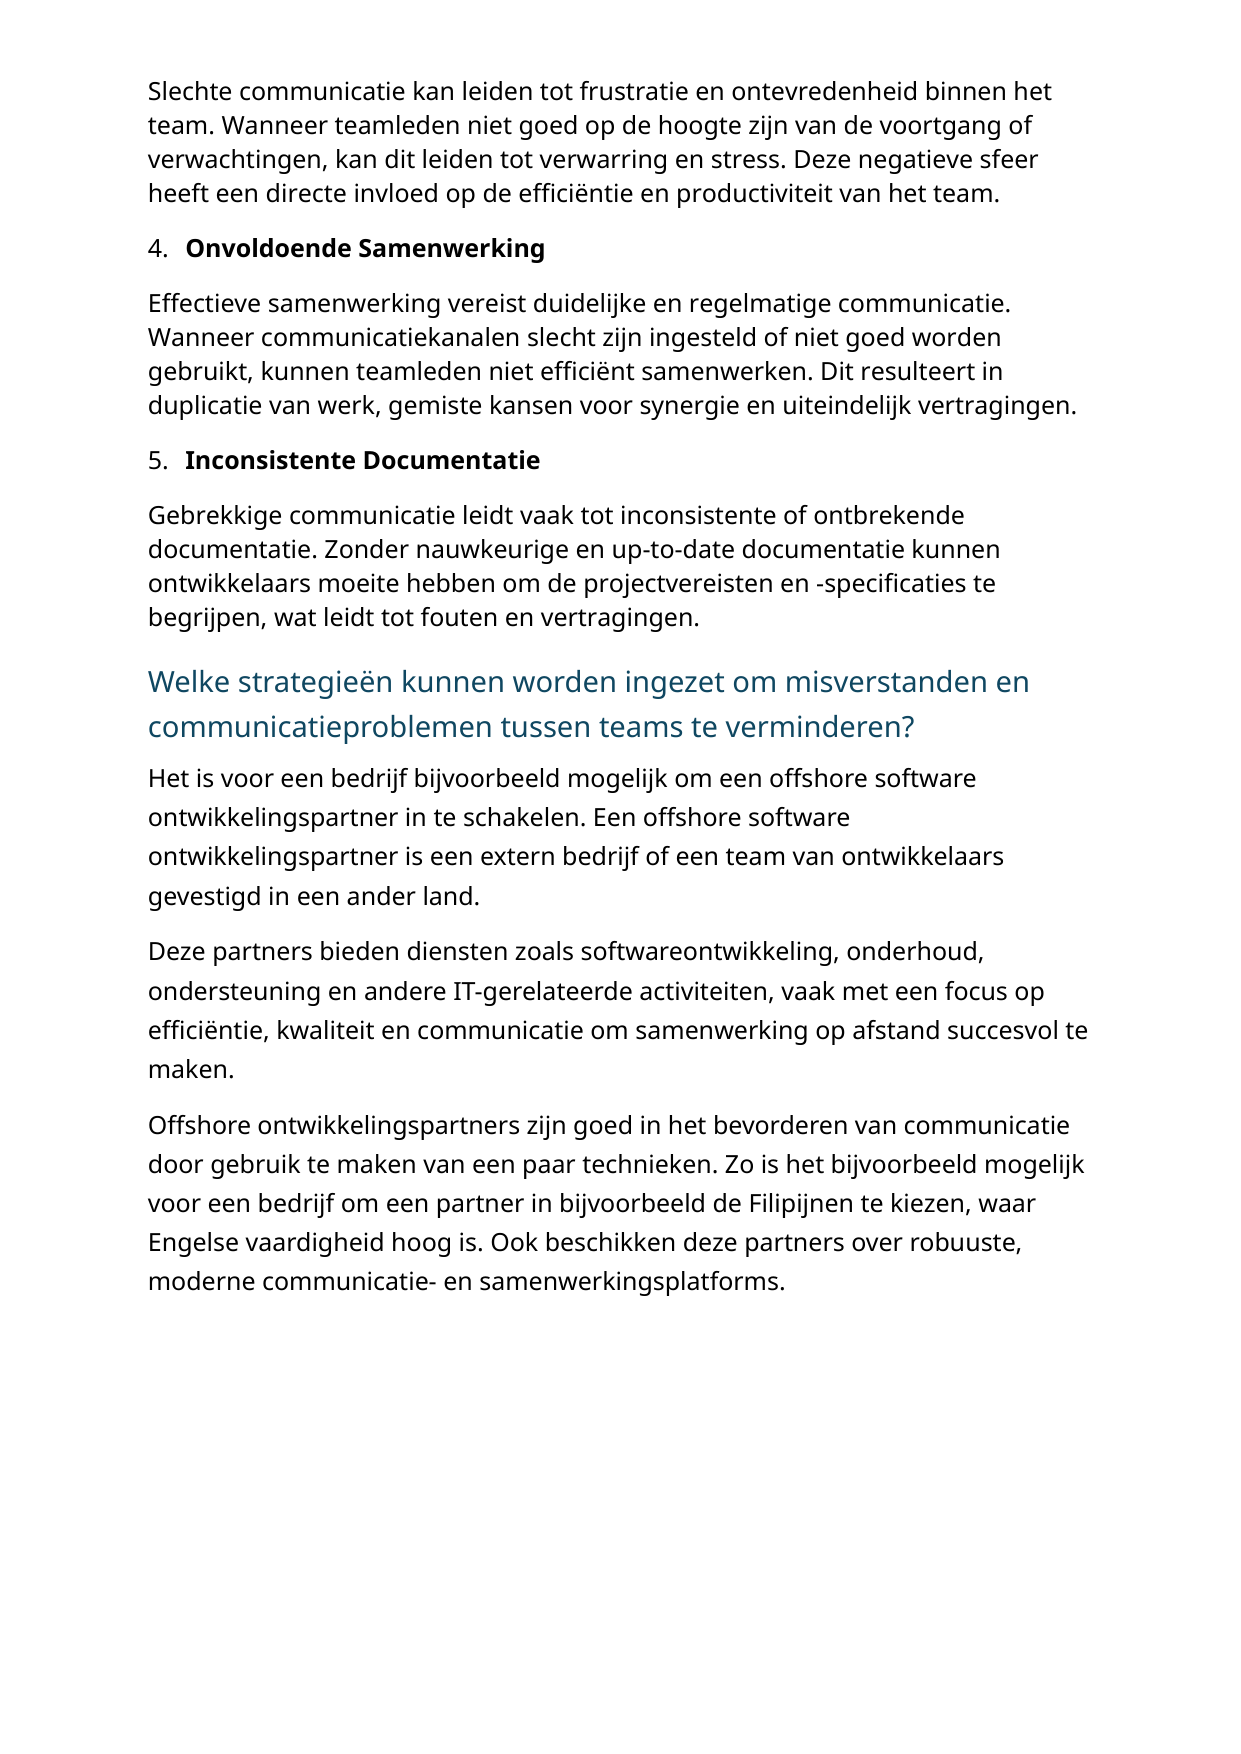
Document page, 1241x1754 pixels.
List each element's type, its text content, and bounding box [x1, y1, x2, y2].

text Gebrekkige communicatie leidt vaak tot inconsistente of ontbrekende documentatie. Zonder nauwkeurige en up-to-date documentatie kunnen ontwikkelaars moeite hebben om de projectvereisten en -specificaties te begrijpen, wat leidt tot fouten en vertragingen. [148, 498, 1093, 634]
text Het is voor een bedrijf bijvoorbeeld mogelijk om een offshore software ontwikkelingspartner in te schakelen. Een offshore software ontwikkelingspartner is een extern bedrijf of een team van ontwikkelaars gevestigd in een ander land. [148, 761, 1093, 912]
list Onvoldoende Samenwerking [148, 231, 1093, 265]
text Slechte communicatie kan leiden tot frustratie en ontevredenheid binnen het team. Wanneer teamleden niet goed op de hoogte zijn van de voortgang of verwachtingen, kan dit leiden tot verwarring en stress. Deze negatieve sfeer heeft een directe invloed op de efficiëntie en productiviteit van het team. [148, 74, 1093, 210]
text Effectieve samenwerking vereist duidelijke en regelmatige communicatie. Wanneer communicatiekanalen slecht zijn ingesteld of niet goed worden gebruikt, kunnen teamleden niet efficiënt samenwerken. Dit resulteert in duplicatie van werk, gemiste kansen voor synergie en uiteindelijk vertragingen. [148, 286, 1093, 422]
text Offshore ontwikkelingspartners zijn goed in het bevorderen van communicatie door gebruik te maken van een paar technieken. Zo is het bijvoorbeeld mogelijk voor een bedrijf om een partner in bijvoorbeeld de Filipijnen te kiezen, waar Engelse vaardigheid hoog is. Ook beschikken deze partners over robuuste, moderne communicatie- en samenwerkingsplatforms. [148, 1107, 1093, 1298]
list Inconsistente Documentatie [148, 443, 1093, 477]
text Deze partners bieden diensten zoals softwareontwikkeling, onderhoud, ondersteuning en andere IT-gerelateerde activiteiten, vaak met een focus op efficiëntie, kwaliteit en communicatie om samenwerking op afstand succesvol te maken. [148, 934, 1093, 1086]
subtitle Welke strategieën kunnen worden ingezet om misverstanden en communicatieproblemen tussen teams te verminderen? [148, 661, 1093, 746]
